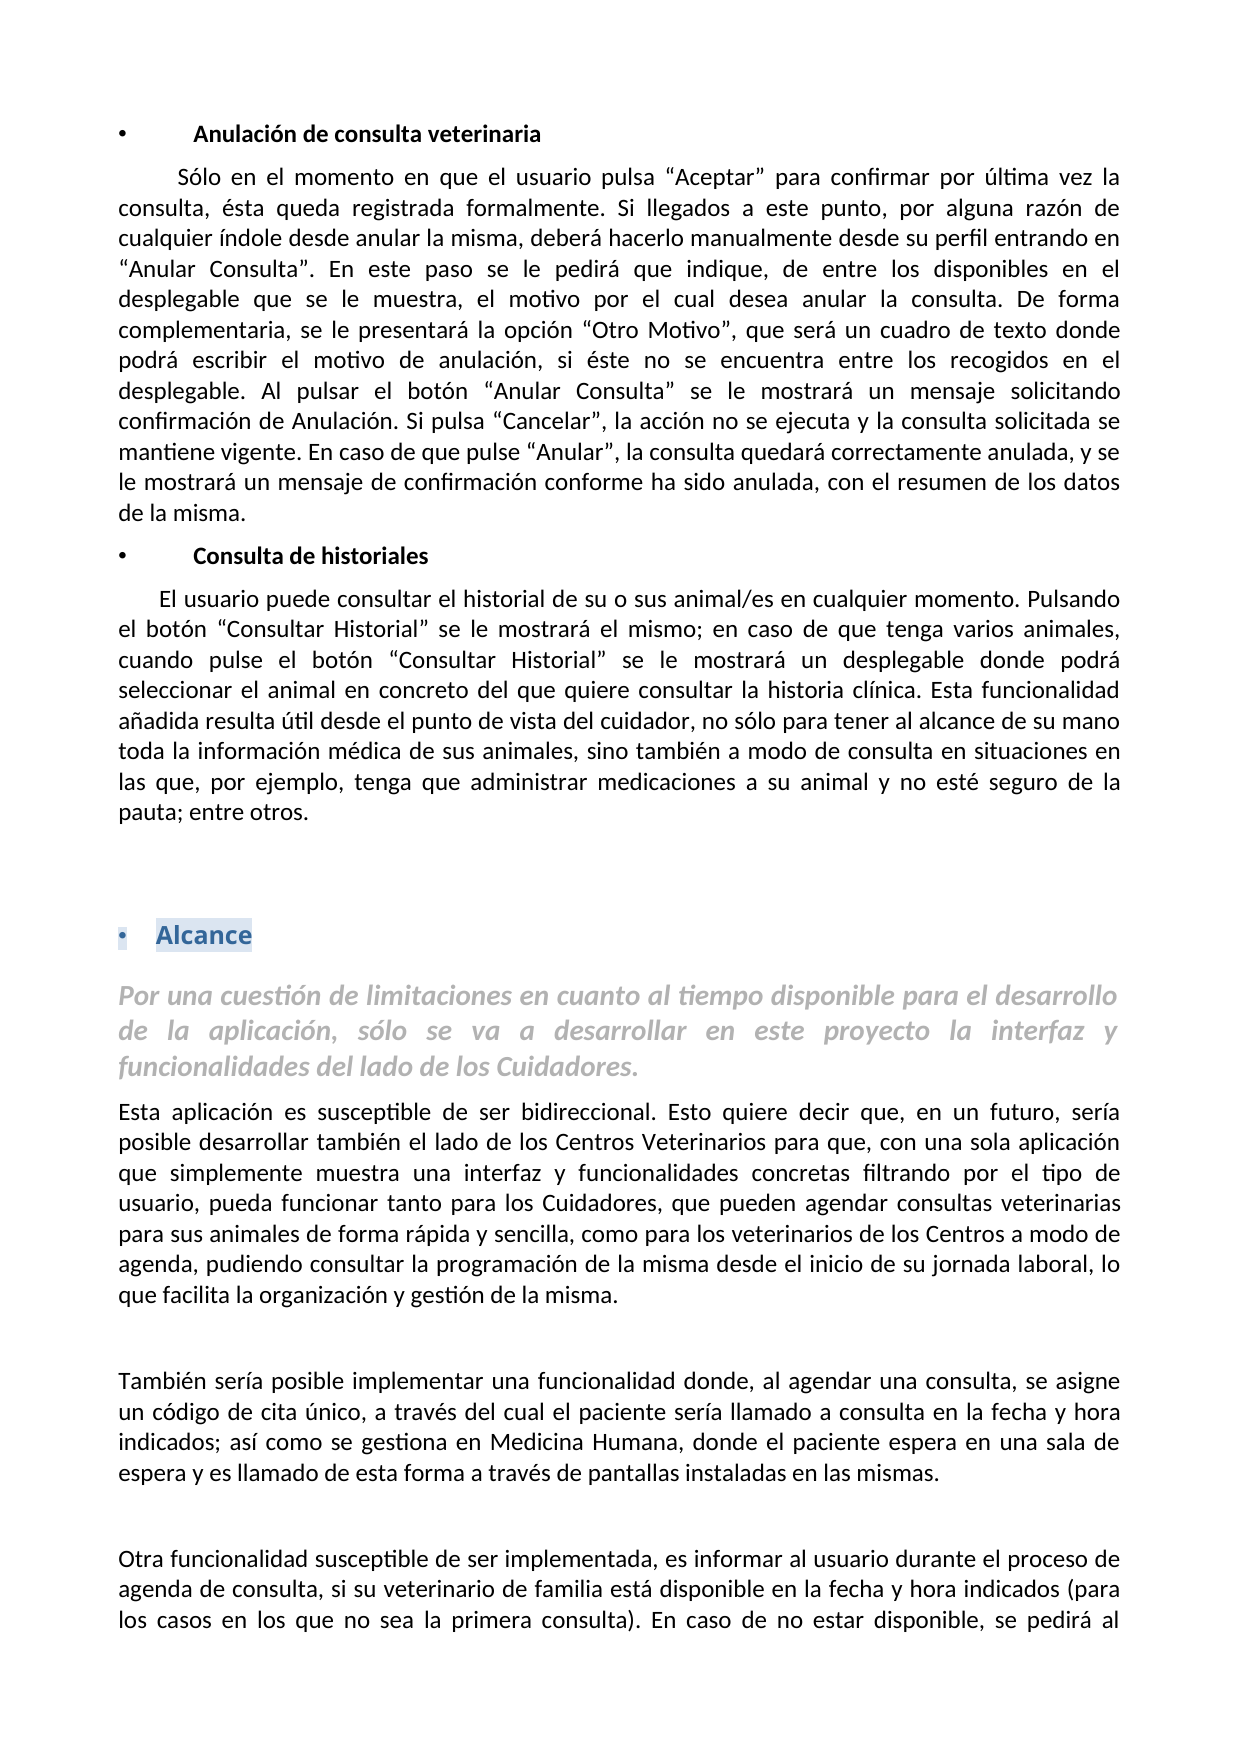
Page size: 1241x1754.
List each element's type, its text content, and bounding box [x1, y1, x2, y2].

list Anulación de consulta veterinaria [118, 118, 1122, 149]
text El usuario puede consultar el historial de su o sus animal/es en cualquier momento. Pulsando el botón “Consultar Historial” se le mostrará el mismo; en caso de que tenga varios animales, cuando pulse el botón “Consultar Historial” se le mostrará un desplegable donde podrá seleccionar el animal en concreto del que quiere consultar la historia clínica. Esta funcionalidad añadida resulta útil desde el punto de vista del cuidador, no sólo para tener al alcance de su mano toda la información médica de sus animales, sino también a modo de consulta en situaciones en las que, por ejemplo, tenga que administrar medicaciones a su animal y no esté seguro de la pauta; entre otros. [118, 583, 1122, 827]
list Sólo en el momento en que el usuario pulsa “Aceptar” para confirmar por última vez la consulta, ésta queda registrada formalmente. Si llegados a este punto, por alguna razón de cualquier índole desde anular la misma, deberá hacerlo manualmente desde su perfil entrando en “Anular Consulta”. En este paso se le pedirá que indique, de entre los disponibles en el desplegable que se le muestra, el motivo por el cual desea anular la consulta. De forma complementaria, se le presentará la opción “Otro Motivo”, que será un cuadro de texto donde podrá escribir el motivo de anulación, si éste no se encuentra entre los recogidos en el desplegable. Al pulsar el botón “Anular Consulta” se le mostrará un mensaje solicitando confirmación de Anulación. Si pulsa “Cancelar”, la acción no se ejecuta y la consulta solicitada se mantiene vigente. En caso de que pulse “Anular”, la consulta quedará correctamente anulada, y se le mostrará un mensaje de confirmación conforme ha sido anulada, con el resumen de los datos de la misma. [118, 161, 1122, 527]
list Consulta de historiales [118, 540, 1122, 570]
text Otra funcionalidad susceptible de ser implementada, es informar al usuario durante el proceso de agenda de consulta, si su veterinario de familia está disponible en la fecha y hora indicados (para los casos en los que no sea la primera consulta). En caso de no estar disponible, se pedirá al [118, 1543, 1122, 1634]
text También sería posible implementar una funcionalidad donde, al agendar una consulta, se asigne un código de cita único, a través del cual el paciente sería llamado a consulta en la fecha y hora indicados; así como se gestiona en Medicina Humana, donde el paciente espera en una sala de espera y es llamado de esta forma a través de pantallas instaladas en las mismas. [118, 1365, 1122, 1487]
text Por una cuestión de limitaciones en cuanto al tiempo disponible para el desarrollo de la aplicación, sólo se va a desarrollar en este proyecto la interfaz y funcionalidades del lado de los Cuidadores. [118, 977, 1122, 1083]
text Esta aplicación es susceptible de ser bidireccional. Esto quiere decir que, en un futuro, sería posible desarrollar también el lado de los Centros Veterinarios para que, con una sola aplicación que simplemente muestra una interfaz y funcionalidades concretas filtrando por el tipo de usuario, pueda funcionar tanto para los Cuidadores, que pueden agendar consultas veterinarias para sus animales de forma rápida y sencilla, como para los veterinarios de los Centros a modo de agenda, pudiendo consultar la programación de la misma desde el inicio de su jornada laboral, lo que facilita la organización y gestión de la misma. [118, 1096, 1122, 1310]
list Alcance [118, 918, 1122, 952]
